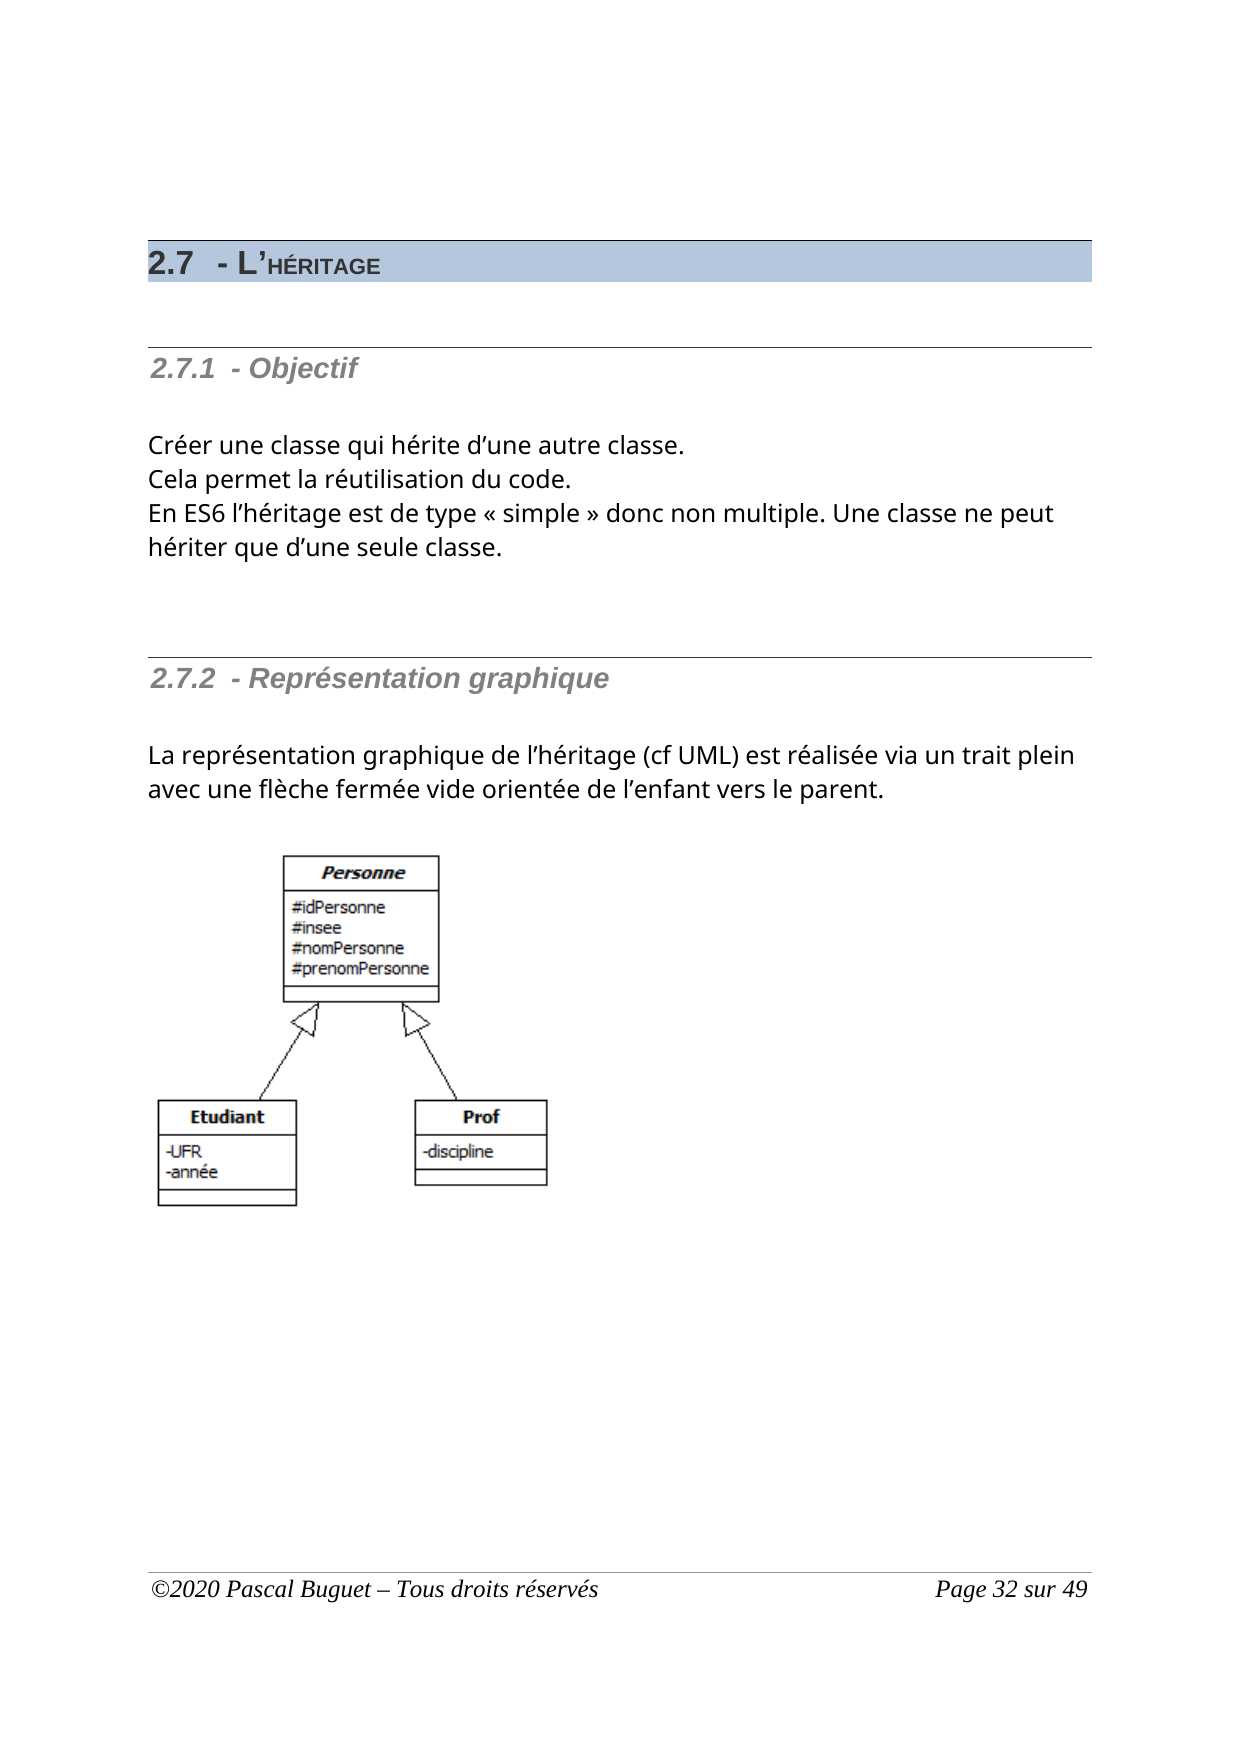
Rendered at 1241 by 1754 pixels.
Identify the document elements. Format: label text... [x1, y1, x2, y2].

subtitle - Objectif [148, 348, 1092, 388]
picture [147, 840, 562, 1219]
text Créer une classe qui hérite d’une autre classe. [148, 428, 1092, 462]
subtitle - Représentation graphique [148, 658, 1092, 698]
text La représentation graphique de l’héritage (cf UML) est réalisée via un trait plein avec une flèche fermée vide orientée de l’enfant vers le parent. [148, 738, 1092, 806]
text En ES6 l’héritage est de type « simple » donc non multiple. Une classe ne peut hériter que d’une seule classe. [148, 496, 1092, 564]
subtitle - L’héritage [148, 241, 1092, 282]
text Cela permet la réutilisation du code. [148, 462, 1092, 496]
